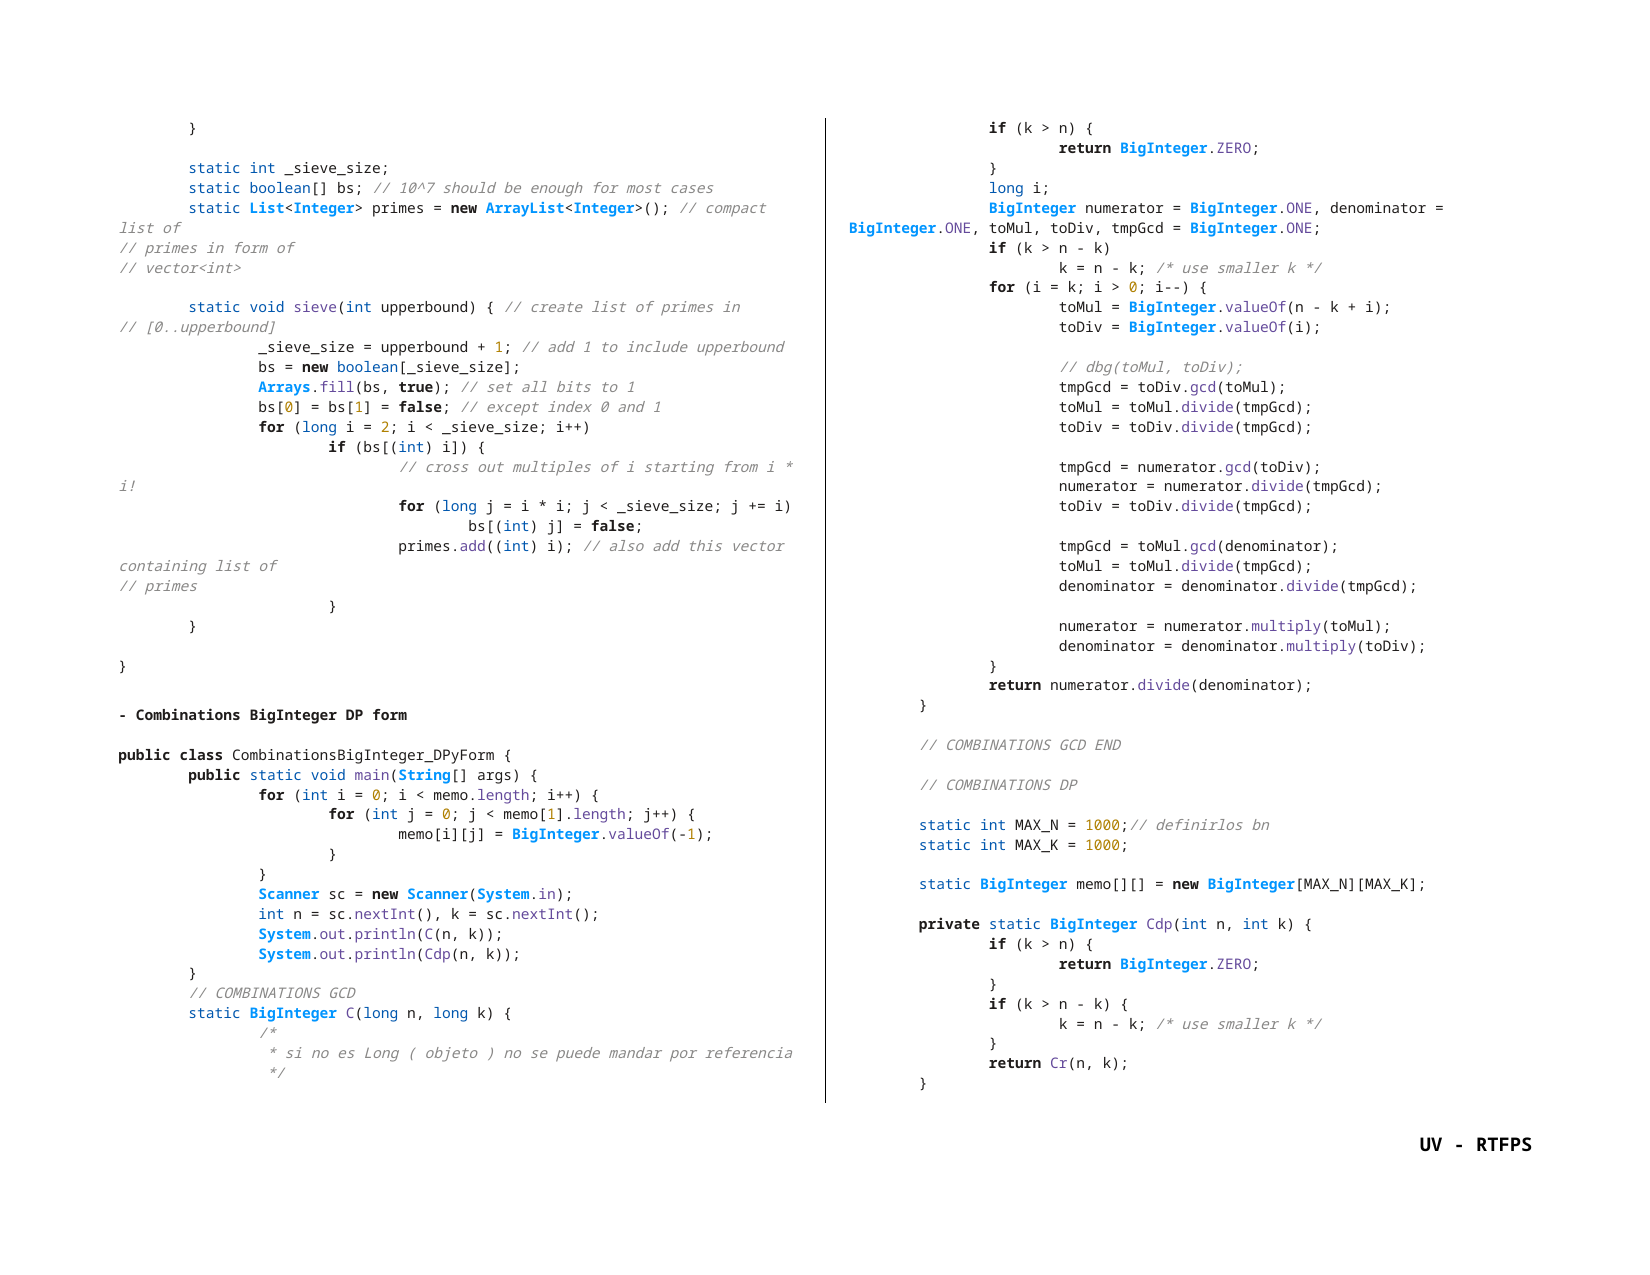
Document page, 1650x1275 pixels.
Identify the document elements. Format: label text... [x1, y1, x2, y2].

text toDiv = toDiv.divide(tmpGcd); [849, 417, 1532, 436]
text if (bs[(int) i]) { [118, 436, 801, 456]
text // COMBINATIONS GCD END [849, 735, 1532, 755]
text } [849, 974, 1532, 993]
text toMul = toMul.divide(tmpGcd); [849, 397, 1532, 417]
text for (long j = i * i; j < _sieve_size; j += i) [118, 496, 801, 516]
text toMul = BigInteger.valueOf(n - k + i); [849, 297, 1532, 317]
text BigInteger numerator = BigInteger.ONE, denominator = BigInteger.ONE, toMul, toDiv, tmpGcd = BigInteger.ONE; [849, 198, 1532, 237]
text } [849, 1073, 1532, 1093]
text numerator = numerator.divide(tmpGcd); [849, 476, 1532, 496]
text denominator = denominator.multiply(toDiv); [849, 635, 1532, 655]
text int n = sc.nextInt(), k = sc.nextInt(); [118, 904, 801, 923]
text k = n - k; /* use smaller k */ [849, 1013, 1532, 1033]
text System.out.println(Cdp(n, k)); [118, 943, 801, 963]
text } [118, 616, 801, 635]
text tmpGcd = toMul.gcd(denominator); [849, 536, 1532, 556]
text numerator = numerator.multiply(toMul); [849, 616, 1532, 635]
text memo[i][j] = BigInteger.valueOf(-1); [118, 824, 801, 844]
text } [849, 1033, 1532, 1053]
text primes.add((int) i); // also add this vector containing list of // primes [118, 536, 801, 596]
text for (i = k; i > 0; i--) { [849, 277, 1532, 297]
text } [118, 118, 801, 138]
text } [849, 695, 1532, 715]
text // dbg(toMul, toDiv); [849, 357, 1532, 377]
text // cross out multiples of i starting from i * i! [118, 456, 801, 496]
text // COMBINATIONS DP [849, 775, 1532, 794]
text if (k > n) { [849, 118, 1532, 138]
text static int _sieve_size; [118, 158, 801, 178]
text for (int j = 0; j < memo[1].length; j++) { [118, 804, 801, 824]
text bs = new boolean[_sieve_size]; [118, 357, 801, 377]
text * si no es Long ( objeto ) no se puede mandar por referencia [118, 1043, 801, 1063]
text public static void main(String[] args) { [118, 764, 801, 784]
text static int MAX_K = 1000; [849, 834, 1532, 854]
text toMul = toMul.divide(tmpGcd); [849, 556, 1532, 576]
text k = n - k; /* use smaller k */ [849, 257, 1532, 277]
text return Cr(n, k); [849, 1053, 1532, 1073]
text static boolean[] bs; // 10^7 should be enough for most cases [118, 178, 801, 198]
text long i; [849, 178, 1532, 198]
text static List<Integer> primes = new ArrayList<Integer>(); // compact list of // primes in form of // vector<int> [118, 198, 801, 277]
text */ [118, 1063, 801, 1083]
text _sieve_size = upperbound + 1; // add 1 to include upperbound [118, 337, 801, 357]
text } [118, 844, 801, 864]
text private static BigInteger Cdp(int n, int k) { [849, 914, 1532, 934]
text } [849, 655, 1532, 675]
text toDiv = toDiv.divide(tmpGcd); [849, 496, 1532, 516]
text } [118, 655, 801, 675]
text /* [118, 1023, 801, 1043]
text tmpGcd = toDiv.gcd(toMul); [849, 377, 1532, 397]
text } [118, 963, 801, 983]
text // COMBINATIONS GCD [118, 983, 801, 1003]
text denominator = denominator.divide(tmpGcd); [849, 576, 1532, 596]
text } [849, 158, 1532, 178]
text return BigInteger.ZERO; [849, 138, 1532, 158]
text bs[(int) j] = false; [118, 516, 801, 536]
text } [118, 596, 801, 616]
text static BigInteger memo[][] = new BigInteger[MAX_N][MAX_K]; [849, 874, 1532, 894]
text return BigInteger.ZERO; [849, 954, 1532, 974]
text tmpGcd = numerator.gcd(toDiv); [849, 456, 1532, 476]
text Arrays.fill(bs, true); // set all bits to 1 [118, 377, 801, 397]
text public class CombinationsBigInteger_DPyForm { [118, 744, 801, 764]
text static BigInteger C(long n, long k) { [118, 1003, 801, 1023]
text bs[0] = bs[1] = false; // except index 0 and 1 [118, 397, 801, 417]
text return numerator.divide(denominator); [849, 675, 1532, 695]
text for (long i = 2; i < _sieve_size; i++) [118, 417, 801, 436]
text toDiv = BigInteger.valueOf(i); [849, 317, 1532, 337]
text static void sieve(int upperbound) { // create list of primes in // [0..upperbound] [118, 297, 801, 337]
text } [118, 864, 801, 884]
text if (k > n - k) { [849, 993, 1532, 1013]
text for (int i = 0; i < memo.length; i++) { [118, 784, 801, 804]
text static int MAX_N = 1000;// definirlos bn [849, 814, 1532, 834]
text Scanner sc = new Scanner(System.in); [118, 884, 801, 904]
text if (k > n - k) [849, 237, 1532, 257]
text - Combinations BigInteger DP form [118, 705, 801, 724]
text if (k > n) { [849, 934, 1532, 954]
text System.out.println(C(n, k)); [118, 923, 801, 943]
